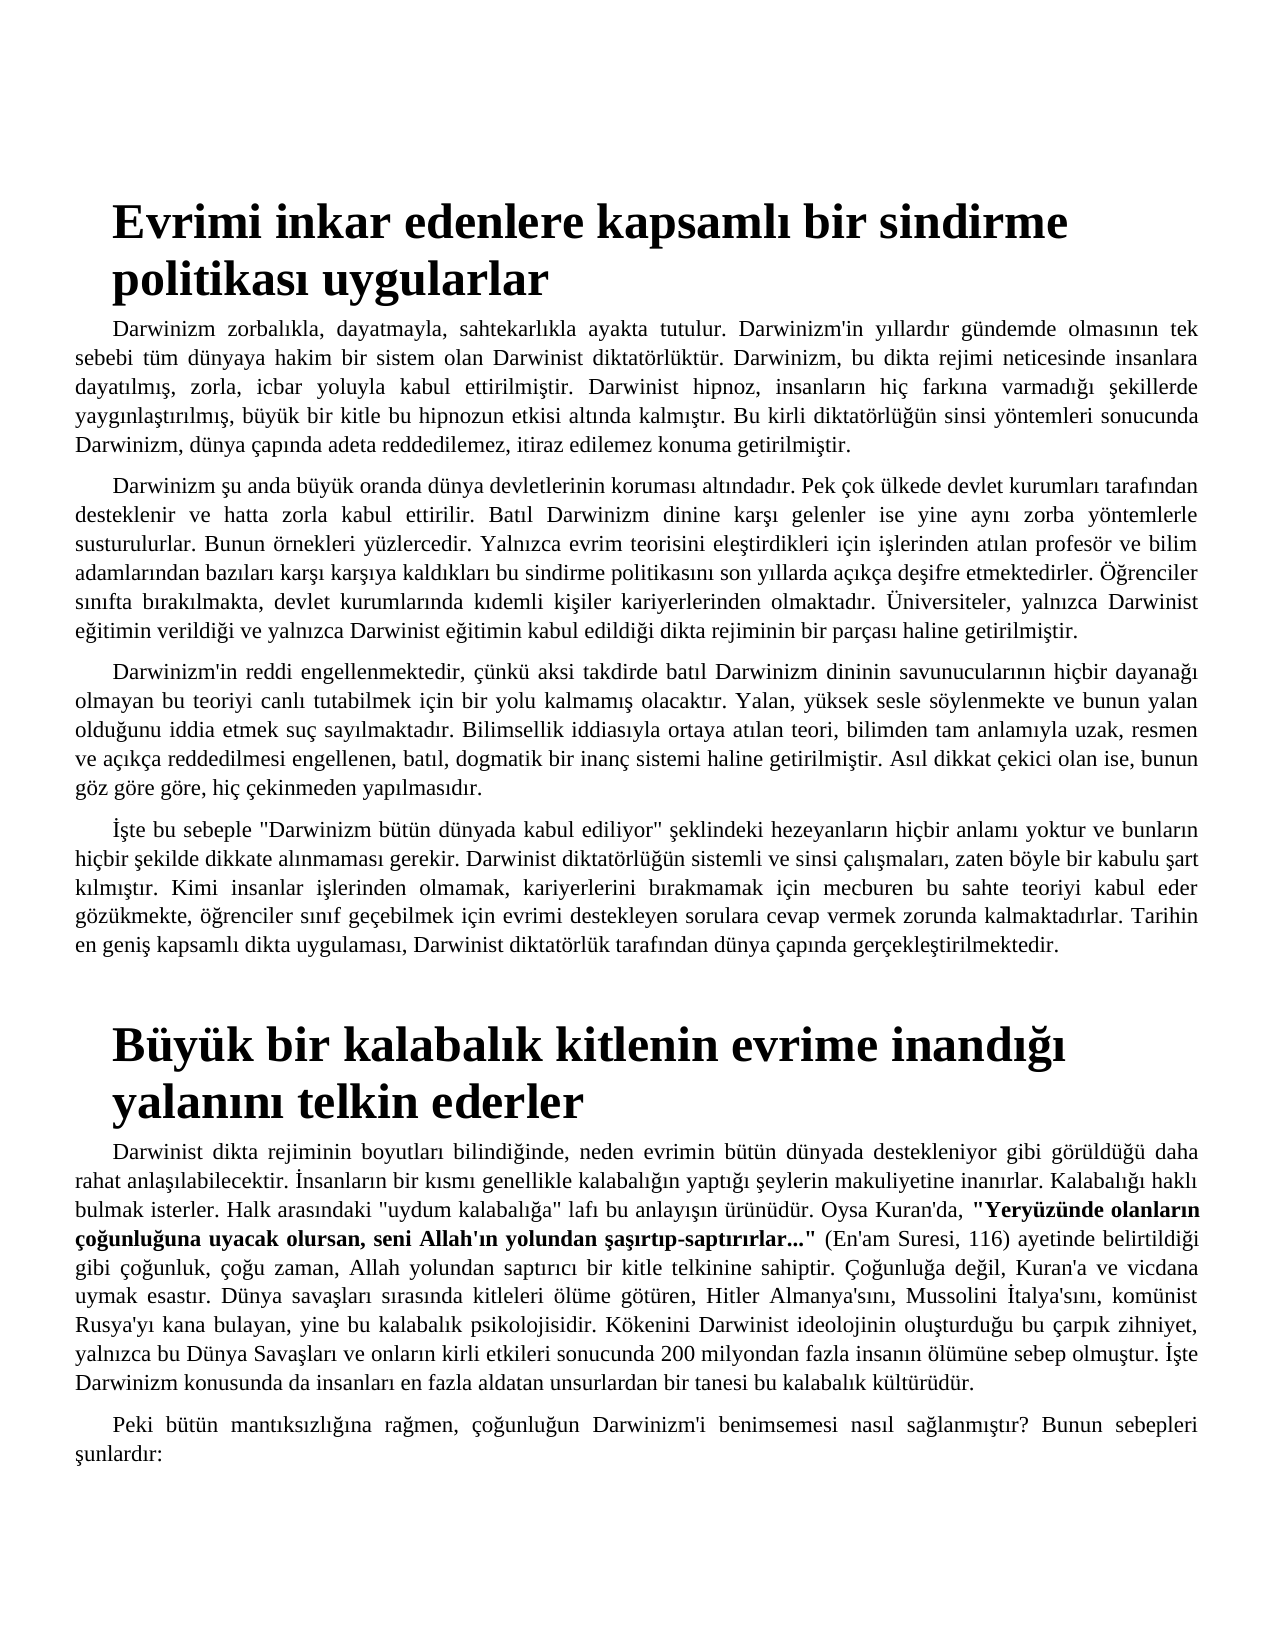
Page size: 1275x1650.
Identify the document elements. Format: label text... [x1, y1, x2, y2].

text Darwinizm şu anda büyük oranda dünya devletlerinin koruması altındadır. Pek çok ülkede devlet kurumları tarafından desteklenir ve hatta zorla kabul ettirilir. Batıl Darwinizm dinine karşı gelenler ise yine aynı zorba yöntemlerle susturulurlar. Bunun örnekleri yüzlercedir. Yalnızca evrim teorisini eleştirdikleri için işlerinden atılan profesör ve bilim adamlarından bazıları karşı karşıya kaldıkları bu sindirme politikasını son yıllarda açıkça deşifre etmektedirler. Öğrenciler sınıfta bırakılmakta, devlet kurumlarında kıdemli kişiler kariyerlerinden olmaktadır. Üniversiteler, yalnızca Darwinist eğitimin verildiği ve yalnızca Darwinist eğitimin kabul edildiği dikta rejiminin bir parçası haline getirilmiştir. [75, 472, 1200, 643]
text Peki bütün mantıksızlığına rağmen, çoğunluğun Darwinizm'i benimsemesi nasıl sağlanmıştır? Bunun sebepleri şunlardır: [75, 1411, 1200, 1466]
text Darwinist dikta rejiminin boyutları bilindiğinde, neden evrimin bütün dünyada destekleniyor gibi görüldüğü daha rahat anlaşılabilecektir. İnsanların bir kısmı genellikle kalabalığın yaptığı şeylerin makuliyetine inanırlar. Kalabalığı haklı bulmak isterler. Halk arasındaki "uydum kalabalığa" lafı bu anlayışın ürünüdür. Oysa Kuran'da, "Yeryüzünde olanların çoğunluğuna uyacak olursan, seni Allah'ın yolundan şaşırtıp-saptırırlar..." (En'am Suresi, 116) ayetinde belirtildiği gibi çoğunluk, çoğu zaman, Allah yolundan saptırıcı bir kitle telkinine sahiptir. Çoğunluğa değil, Kuran'a ve vicdana uymak esastır. Dünya savaşları sırasında kitleleri ölüme götüren, Hitler Almanya'sını, Mussolini İtalya'sını, komünist Rusya'yı kana bulayan, yine bu kalabalık psikolojisidir. Kökenini Darwinist ideolojinin oluşturduğu bu çarpık zihniyet, yalnızca bu Dünya Savaşları ve onların kirli etkileri sonucunda 200 milyondan fazla insanın ölümüne sebep olmuştur. İşte Darwinizm konusunda da insanları en fazla aldatan unsurlardan bir tanesi bu kalabalık kültürüdür. [75, 1138, 1200, 1396]
text İşte bu sebeple "Darwinizm bütün dünyada kabul ediliyor" şeklindeki hezeyanların hiçbir anlamı yoktur ve bunların hiçbir şekilde dikkate alınmaması gerekir. Darwinist diktatörlüğün sistemli ve sinsi çalışmaları, zaten böyle bir kabulu şart kılmıştır. Kimi insanlar işlerinden olmamak, kariyerlerini bırakmamak için mecburen bu sahte teoriyi kabul eder gözükmekte, öğrenciler sınıf geçebilmek için evrimi destekleyen sorulara cevap vermek zorunda kalmaktadırlar. Tarihin en geniş kapsamlı dikta uygulaması, Darwinist diktatörlük tarafından dünya çapında gerçekleştirilmektedir. [75, 816, 1200, 958]
subtitle Evrimi inkar edenlere kapsamlı bir sindirme politikası uygularlar [112, 191, 1200, 306]
text Darwinizm zorbalıkla, dayatmayla, sahtekarlıkla ayakta tutulur. Darwinizm'in yıllardır gündemde olmasının tek sebebi tüm dünyaya hakim bir sistem olan Darwinist diktatörlüktür. Darwinizm, bu dikta rejimi neticesinde insanlara dayatılmış, zorla, icbar yoluyla kabul ettirilmiştir. Darwinist hipnoz, insanların hiç farkına varmadığı şekillerde yaygınlaştırılmış, büyük bir kitle bu hipnozun etkisi altında kalmıştır. Bu kirli diktatörlüğün sinsi yöntemleri sonucunda Darwinizm, dünya çapında adeta reddedilemez, itiraz edilemez konuma getirilmiştir. [75, 315, 1200, 457]
subtitle Büyük bir kalabalık kitlenin evrime inandığı yalanını telkin ederler [112, 1014, 1200, 1129]
text Darwinizm'in reddi engellenmektedir, çünkü aksi takdirde batıl Darwinizm dininin savunucularının hiçbir dayanağı olmayan bu teoriyi canlı tutabilmek için bir yolu kalmamış olacaktır. Yalan, yüksek sesle söylenmekte ve bunun yalan olduğunu iddia etmek suç sayılmaktadır. Bilimsellik iddiasıyla ortaya atılan teori, bilimden tam anlamıyla uzak, resmen ve açıkça reddedilmesi engellenen, batıl, dogmatik bir inanç sistemi haline getirilmiştir. Asıl dikkat çekici olan ise, bunun göz göre göre, hiç çekinmeden yapılmasıdır. [75, 658, 1200, 801]
